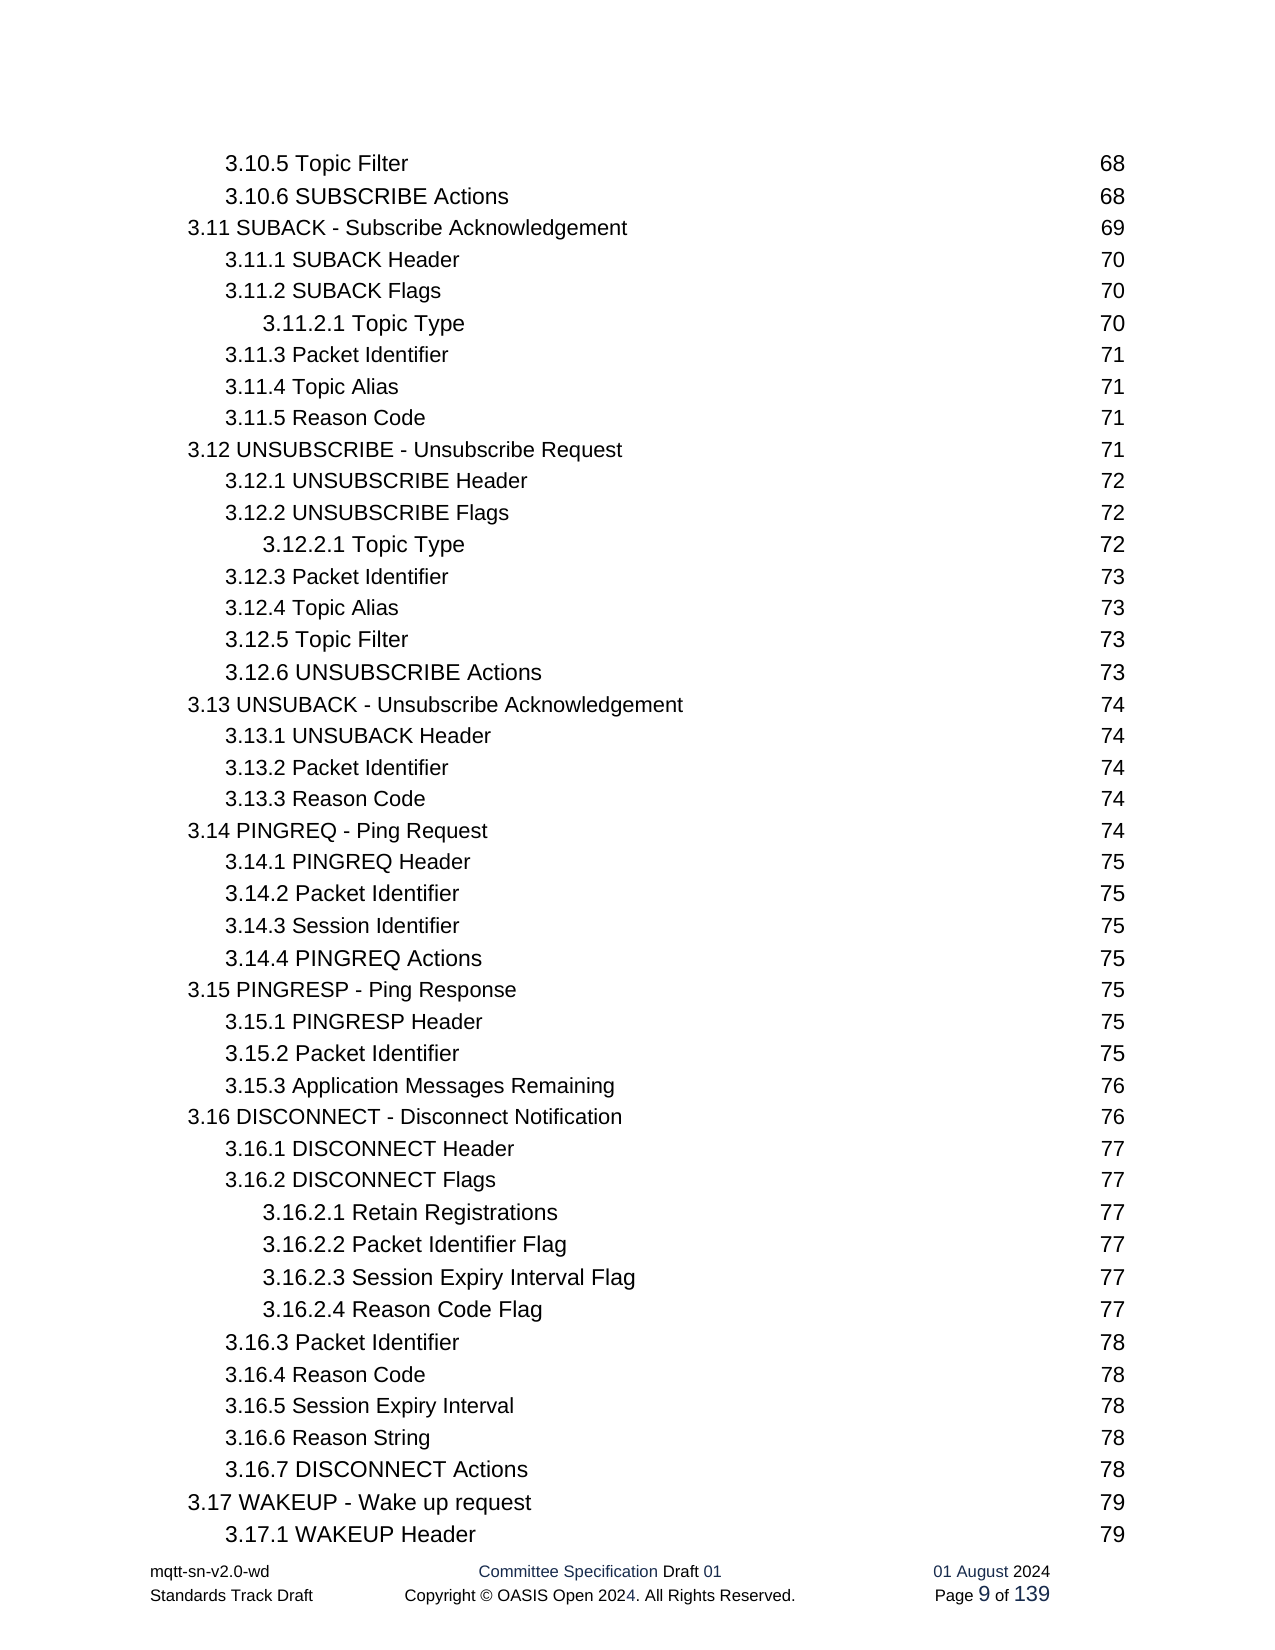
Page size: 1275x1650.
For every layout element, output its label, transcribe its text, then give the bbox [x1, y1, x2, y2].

text 3.16.2.4 Reason Code Flag 77 [262, 1296, 1125, 1323]
text 3.16.2.3 Session Expiry Interval Flag 77 [262, 1264, 1125, 1290]
text 3.10.6 SUBSCRIBE Actions 68 [225, 183, 1125, 209]
text 3.15.2 Packet Identifier 75 [225, 1040, 1125, 1066]
text 3.16.3 Packet Identifier 78 [225, 1329, 1125, 1355]
text 3.11.5 Reason Code 71 [225, 405, 1125, 430]
text 3.11.3 Packet Identifier 71 [225, 342, 1125, 367]
text 3.16.6 Reason String 78 [225, 1424, 1125, 1449]
text 3.12.4 Topic Alias 73 [225, 595, 1125, 620]
text 3.13.2 Packet Identifier 74 [225, 754, 1125, 780]
text 3.12.5 Topic Filter 73 [225, 626, 1125, 653]
text 3.12.2 UNSUBSCRIBE Flags 72 [225, 499, 1125, 525]
text 3.12.2.1 Topic Type 72 [262, 531, 1125, 557]
text 3.14.1 PINGREQ Header 75 [225, 849, 1125, 874]
text 3.16.4 Reason Code 78 [225, 1361, 1125, 1387]
text 3.11 SUBACK - Subscribe Acknowledgement 69 [187, 215, 1125, 240]
text 3.12.3 Packet Identifier 73 [225, 563, 1125, 589]
text 3.16.5 Session Expiry Interval 78 [225, 1393, 1125, 1418]
text 3.13 UNSUBACK - Unsubscribe Acknowledgement 74 [187, 692, 1125, 717]
text 3.16.2.2 Packet Identifier Flag 77 [262, 1231, 1125, 1257]
text 3.15.1 PINGRESP Header 75 [225, 1008, 1125, 1034]
text 3.16.7 DISCONNECT Actions 78 [225, 1456, 1125, 1482]
text 3.13.1 UNSUBACK Header 74 [225, 723, 1125, 748]
text 3.13.3 Reason Code 74 [225, 786, 1125, 811]
text 3.14 PINGREQ - Ping Request 74 [187, 817, 1125, 843]
text 3.15.3 Application Messages Remaining 76 [225, 1073, 1125, 1098]
text 3.16 DISCONNECT - Disconnect Notification 76 [187, 1104, 1125, 1129]
text 3.10.5 Topic Filter 68 [225, 150, 1125, 176]
text 3.14.4 PINGREQ Actions 75 [225, 944, 1125, 971]
text 3.11.1 SUBACK Header 70 [225, 247, 1125, 272]
text 3.14.2 Packet Identifier 75 [225, 880, 1125, 907]
text 3.16.2.1 Retain Registrations 77 [262, 1198, 1125, 1225]
text 3.15 PINGRESP - Ping Response 75 [187, 977, 1125, 1002]
text 3.11.2 SUBACK Flags 70 [225, 278, 1125, 303]
text 3.16.2 DISCONNECT Flags 77 [225, 1167, 1125, 1192]
text 3.16.1 DISCONNECT Header 77 [225, 1136, 1125, 1161]
text 3.11.2.1 Topic Type 70 [262, 309, 1125, 336]
text 3.12.6 UNSUBSCRIBE Actions 73 [225, 659, 1125, 685]
text 3.14.3 Session Identifier 75 [225, 913, 1125, 938]
text 3.12.1 UNSUBSCRIBE Header 72 [225, 468, 1125, 493]
text 3.17.1 WAKEUP Header 79 [225, 1521, 1125, 1547]
text 3.12 UNSUBSCRIBE - Unsubscribe Request 71 [187, 437, 1125, 462]
text 3.11.4 Topic Alias 71 [225, 374, 1125, 399]
text 3.17 WAKEUP - Wake up request 79 [187, 1488, 1125, 1515]
